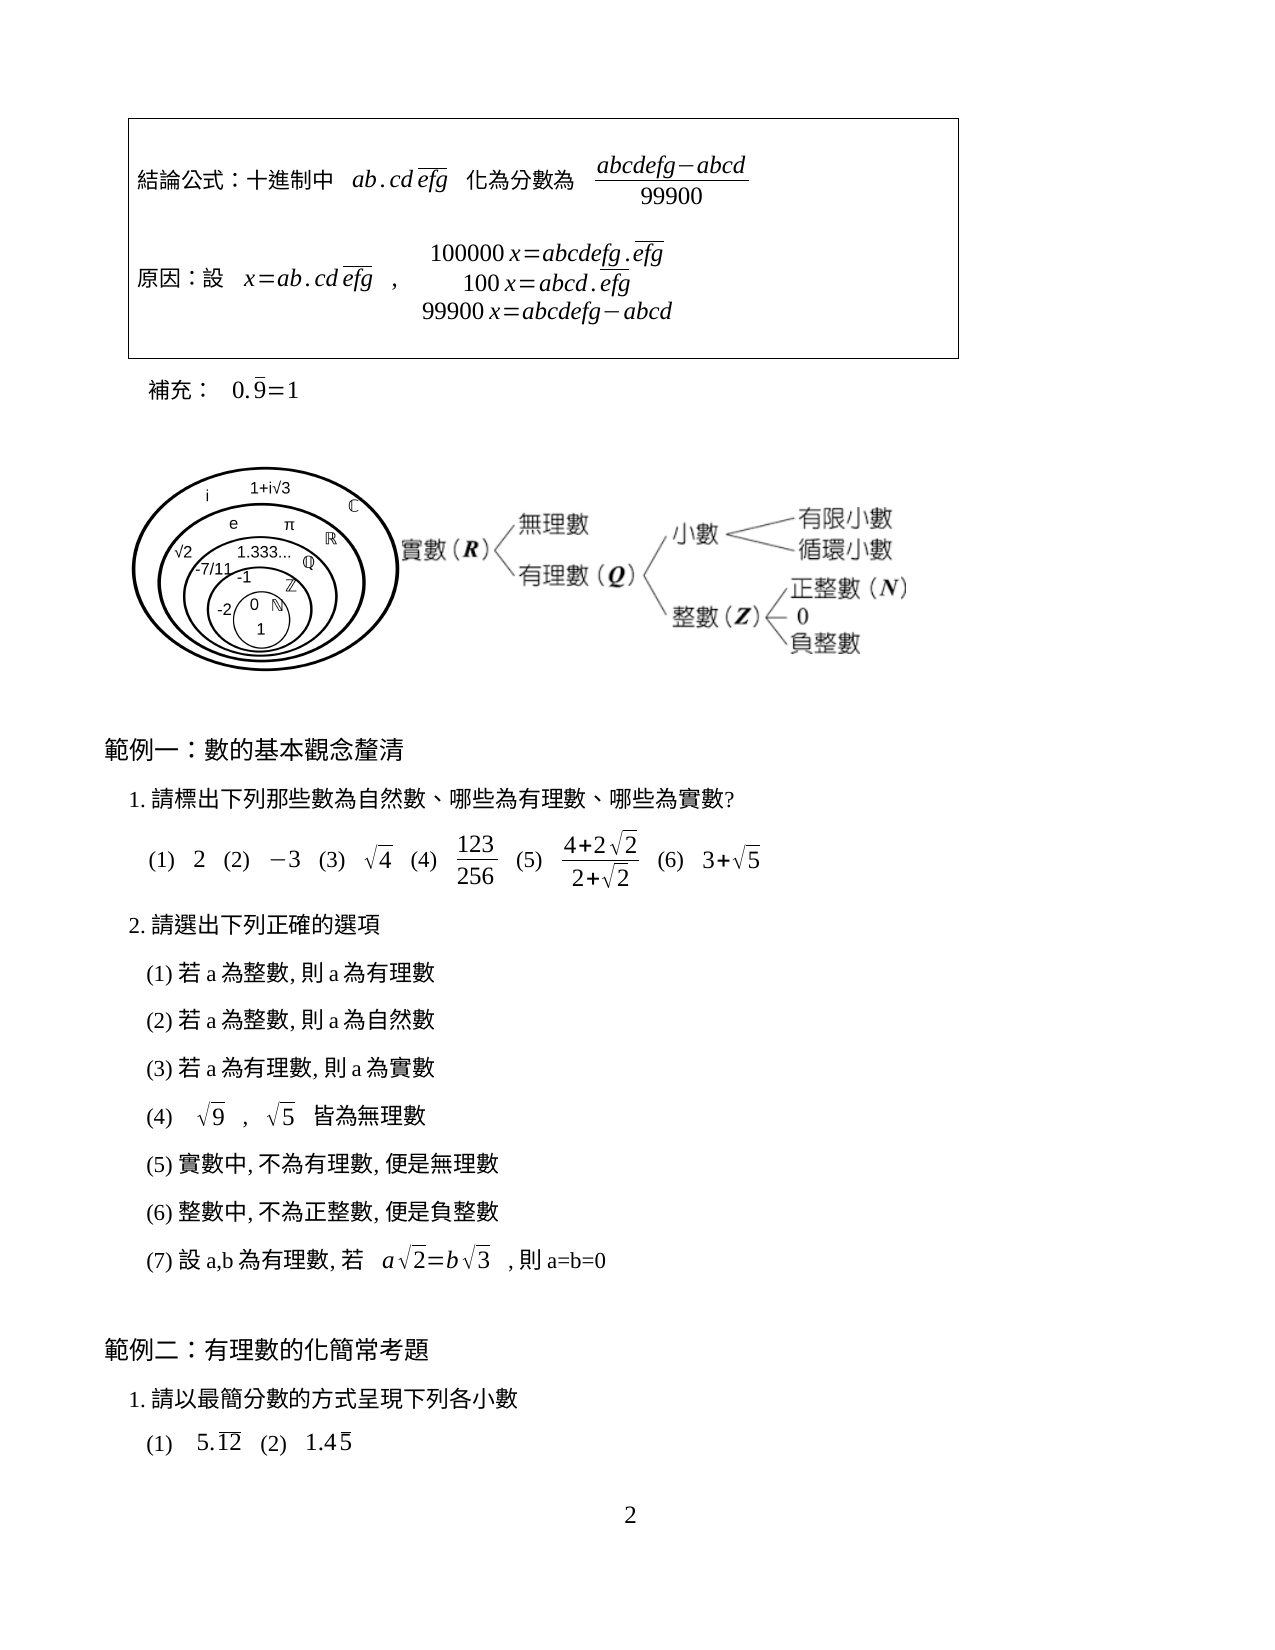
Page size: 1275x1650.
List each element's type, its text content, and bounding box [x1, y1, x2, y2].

text 1. 請標出下列那些數為自然數、哪些為有理數、哪些為實數? [128, 781, 1156, 814]
text (5) 實數中, 不為有理數, 便是無理數 [146, 1146, 1156, 1179]
text (1) (2) [146, 1429, 1156, 1456]
text 補充： [128, 373, 1156, 405]
text 原因：設, [137, 239, 950, 325]
text 範例一：數的基本觀念釐清 [104, 730, 1156, 766]
text (1) 若a為整數, 則a為有理數 [146, 954, 1156, 988]
text (7) 設a,b為有理數, 若, 則a=b=0 [146, 1241, 1156, 1275]
text (2) 若a為整數, 則a為自然數 [146, 1002, 1156, 1036]
text (6) 整數中, 不為正整數, 便是負整數 [146, 1194, 1156, 1227]
text (1)(2)(3)(4)(5)(6) [104, 829, 1156, 892]
text 2. 請選出下列正確的選項 [128, 907, 1156, 940]
picture [128, 460, 906, 675]
text 1. 請以最簡分數的方式呈現下列各小數 [128, 1381, 1156, 1414]
text (3) 若a為有理數, 則a為實數 [128, 1050, 1156, 1083]
text (4) ,皆為無理數 [146, 1098, 1156, 1131]
text 結論公式：十進制中化為分數為 [137, 152, 950, 211]
text 範例二：有理數的化簡常考題 [104, 1330, 1156, 1366]
